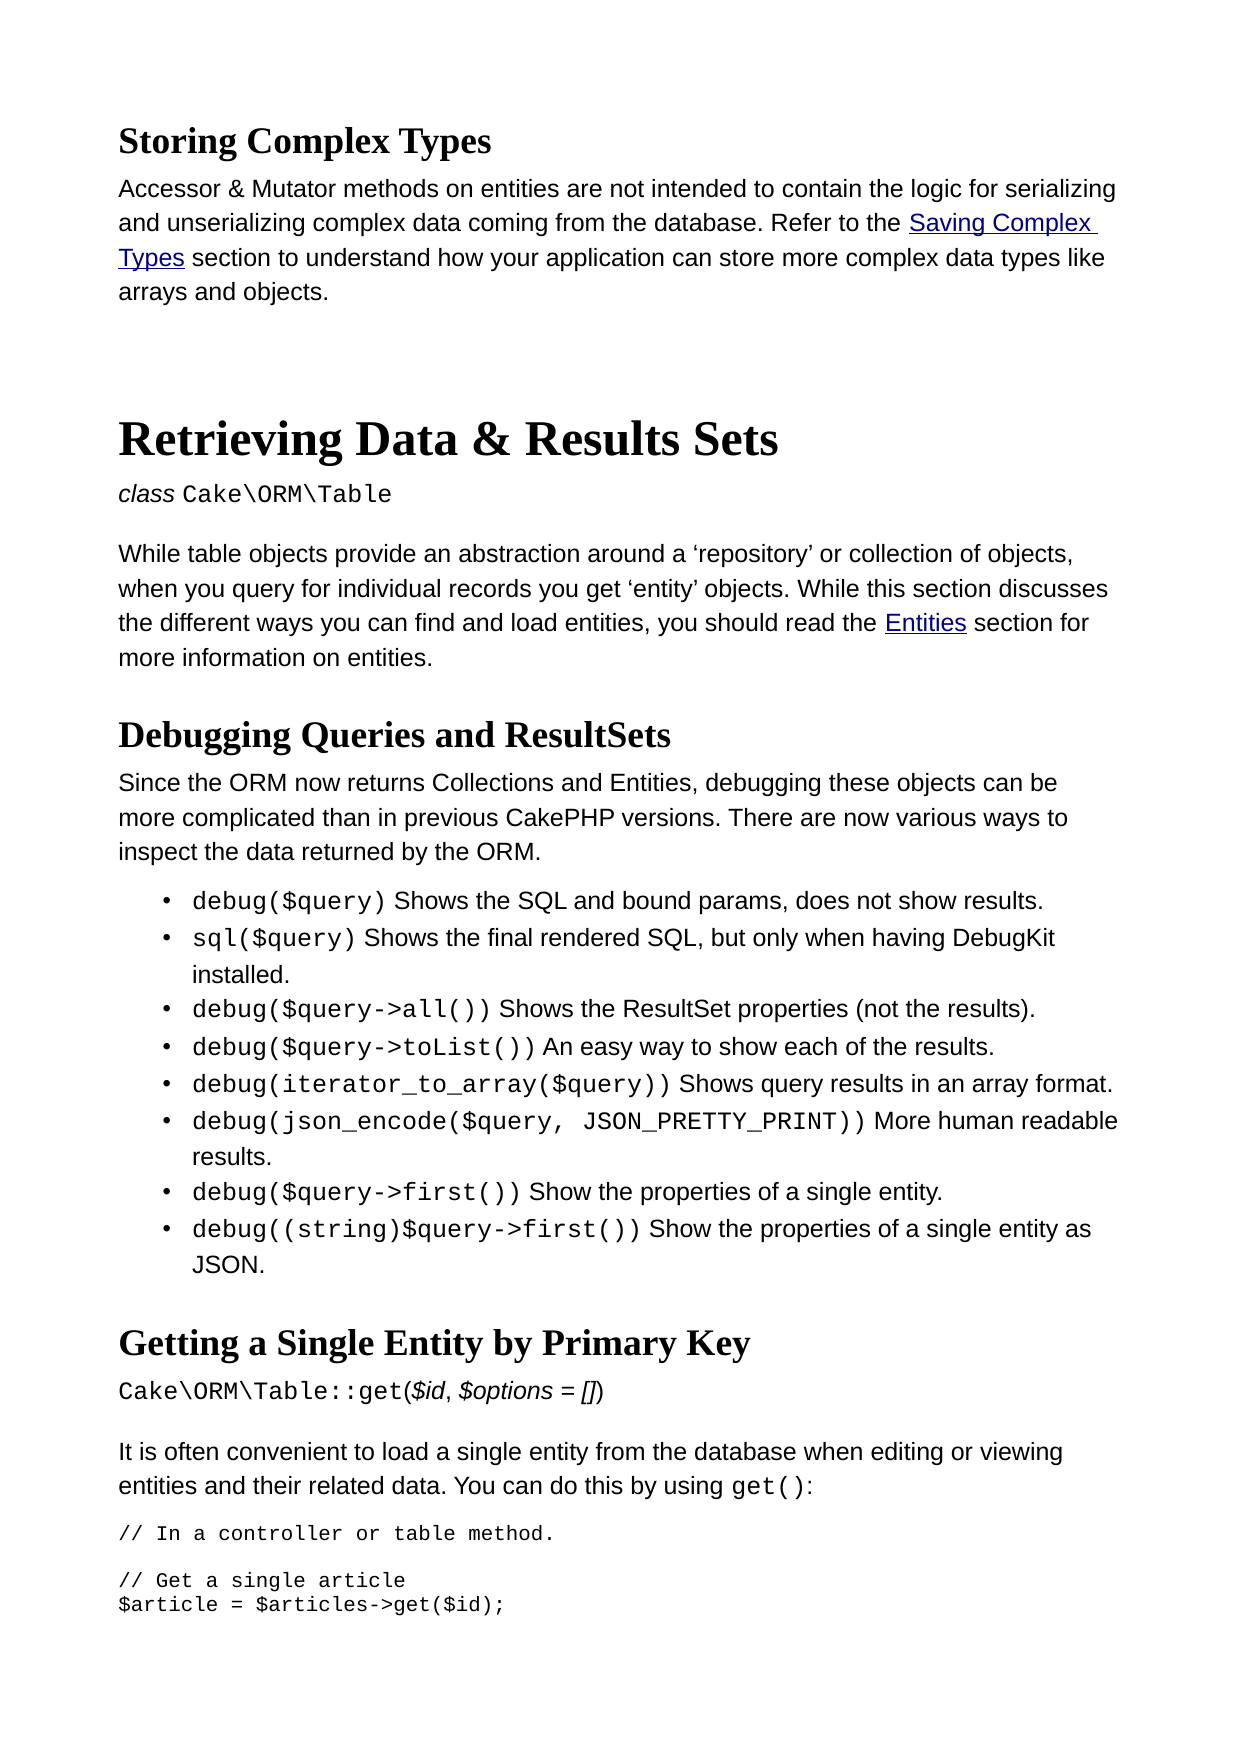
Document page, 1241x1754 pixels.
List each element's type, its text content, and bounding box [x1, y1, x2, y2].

list sql($query) Shows the final rendered SQL, but only when having DebugKit installed. [162, 923, 1122, 989]
text It is often convenient to load a single entity from the database when editing or viewing entities and their related data. You can do this by using get(): [118, 1436, 1122, 1502]
list debug($query->first()) Show the properties of a single entity. [162, 1177, 1122, 1208]
subtitle Getting a Single Entity by Primary Key [118, 1320, 1122, 1363]
list debug($query) Shows the SQL and bound params, does not show results. [162, 886, 1122, 917]
text While table objects provide an abstraction around a ‘repository’ or collection of objects, when you query for individual records you get ‘entity’ objects. While this section discusses the different ways you can find and load entities, you should read the Entities section for more information on entities. [118, 539, 1122, 671]
subtitle class Cake\ORM\Table [118, 479, 1122, 510]
text Accessor & Mutator methods on entities are not intended to contain the logic for serializing and unserializing complex data coming from the database. Refer to the Saving Complex Types section to understand how your application can store more complex data types like arrays and objects. [118, 174, 1122, 306]
list debug(json_encode($query, JSON_PRETTY_PRINT)) More human readable results. [162, 1106, 1122, 1171]
subtitle Cake\ORM\Table::get($id, $options = []) [118, 1376, 1122, 1407]
text // Get a single article [118, 1570, 1122, 1593]
subtitle Retrieving Data & Results Sets [118, 409, 1122, 466]
text Since the ORM now returns Collections and Entities, debugging these objects can be more complicated than in previous CakePHP versions. There are now various ways to inspect the data returned by the ORM. [118, 768, 1122, 866]
list debug($query->all()) Shows the ResultSet properties (not the results). [162, 994, 1122, 1025]
subtitle Storing Complex Types [118, 118, 1122, 161]
list debug($query->toList()) An easy way to show each of the results. [162, 1031, 1122, 1062]
text $article = $articles->get($id); [118, 1593, 1122, 1617]
list debug(iterator_to_array($query)) Shows query results in an array format. [162, 1068, 1122, 1099]
list debug((string)$query->first()) Show the properties of a single entity as JSON. [162, 1214, 1122, 1279]
subtitle Debugging Queries and ResultSets [118, 712, 1122, 756]
text // In a controller or table method. [118, 1523, 1122, 1546]
